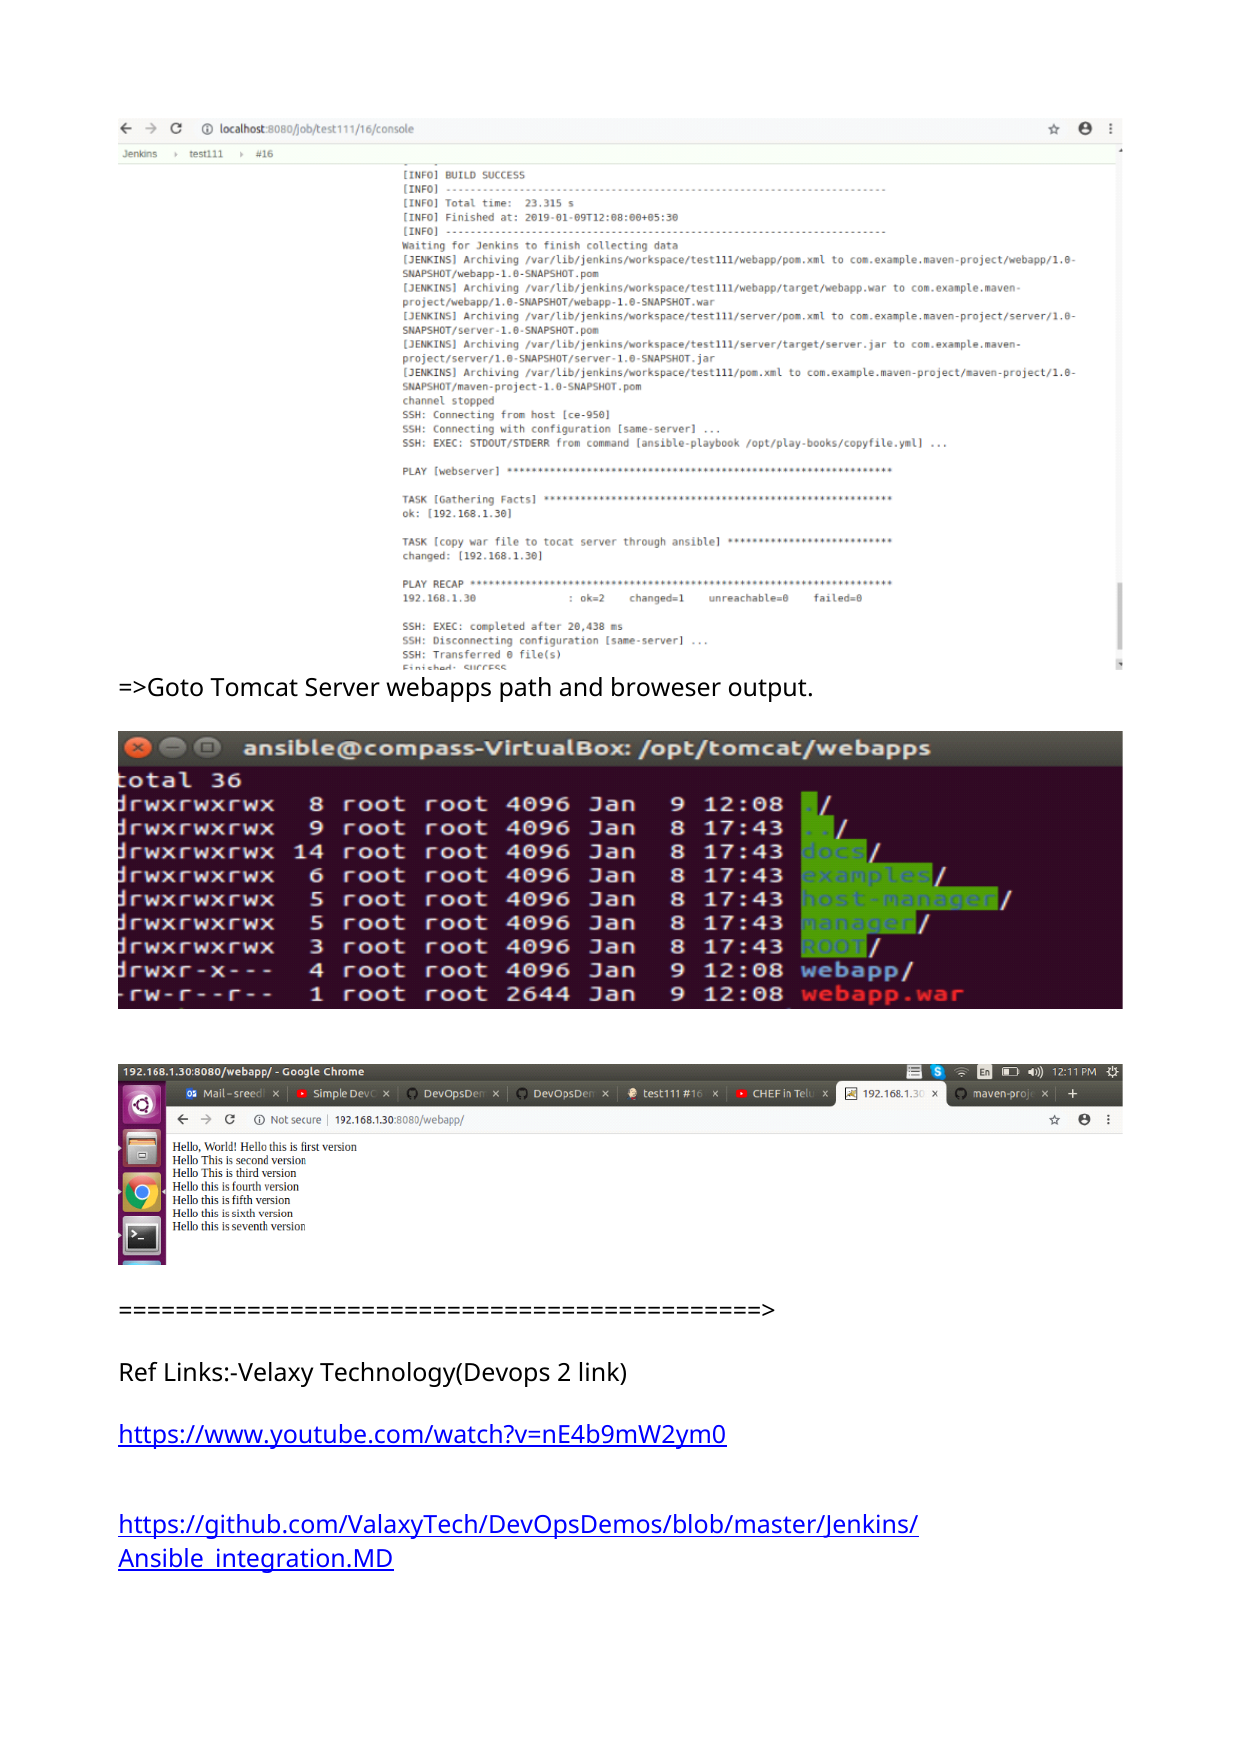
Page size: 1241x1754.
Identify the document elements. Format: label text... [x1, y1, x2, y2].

text https://github.com/ValaxyTech/DevOpsDemos/blob/master/Jenkins/Ansible_integration.MD [118, 1507, 1122, 1575]
text =>Goto Tomcat Server webapps path and broweser output. [118, 670, 1122, 704]
text Ref Links:-Velaxy Technology(Devops 2 link) [118, 1354, 1122, 1388]
text https://www.youtube.com/watch?v=nE4b9mW2ym0 [118, 1417, 1122, 1451]
text =============================================> [118, 1292, 1122, 1326]
